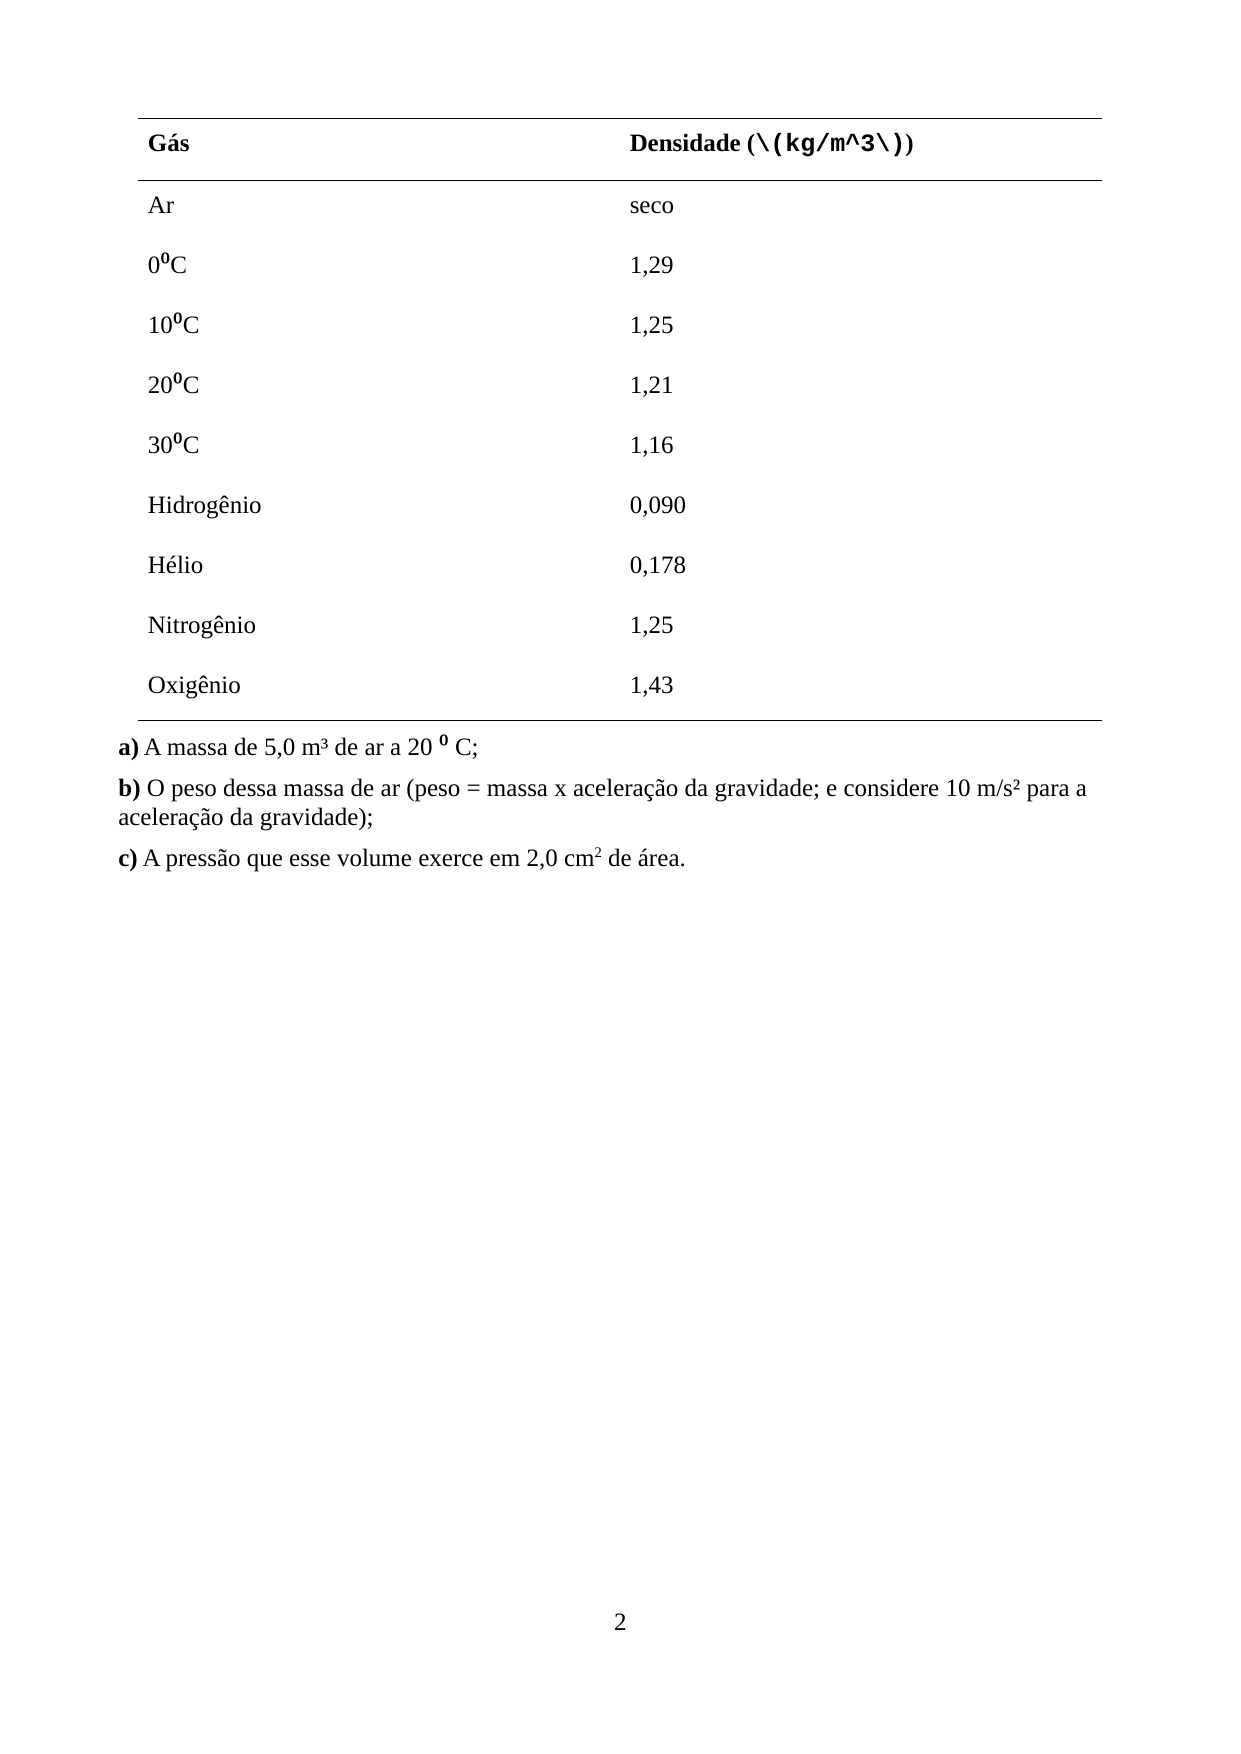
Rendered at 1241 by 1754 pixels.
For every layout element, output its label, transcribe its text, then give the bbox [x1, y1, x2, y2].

table_cell Nitrogênio [138, 600, 620, 660]
table_cell 1,25 [620, 600, 1102, 660]
table_cell seco [620, 181, 1102, 240]
text a) A massa de 5,0 m³ de ar a 20 ⁰ C; [118, 732, 1122, 761]
table_cell 1,43 [620, 660, 1102, 720]
table_cell Hidrogênio [138, 480, 620, 540]
table_header Densidade (\(kg/m^3\)) [620, 119, 1102, 180]
table_cell 30⁰C [138, 420, 620, 480]
table_cell 0,090 [620, 480, 1102, 540]
table_cell 10⁰C [138, 300, 620, 360]
table_cell 1,29 [620, 240, 1102, 300]
table_cell 0⁰C [138, 240, 620, 300]
table_cell 1,21 [620, 360, 1102, 420]
table_cell 1,25 [620, 300, 1102, 360]
text c) A pressão que esse volume exerce em 2,0 cm2 de área. [118, 843, 1122, 872]
table_cell Oxigênio [138, 660, 620, 720]
table_header Gás [138, 119, 620, 180]
table_cell 20⁰C [138, 360, 620, 420]
text b) O peso dessa massa de ar (peso = massa x aceleração da gravidade; e considere 10 m/s² para a aceleração da gravidade); [118, 773, 1122, 831]
table_cell Ar [138, 181, 620, 240]
table_cell 1,16 [620, 420, 1102, 480]
table_cell Hélio [138, 540, 620, 600]
table_cell 0,178 [620, 540, 1102, 600]
